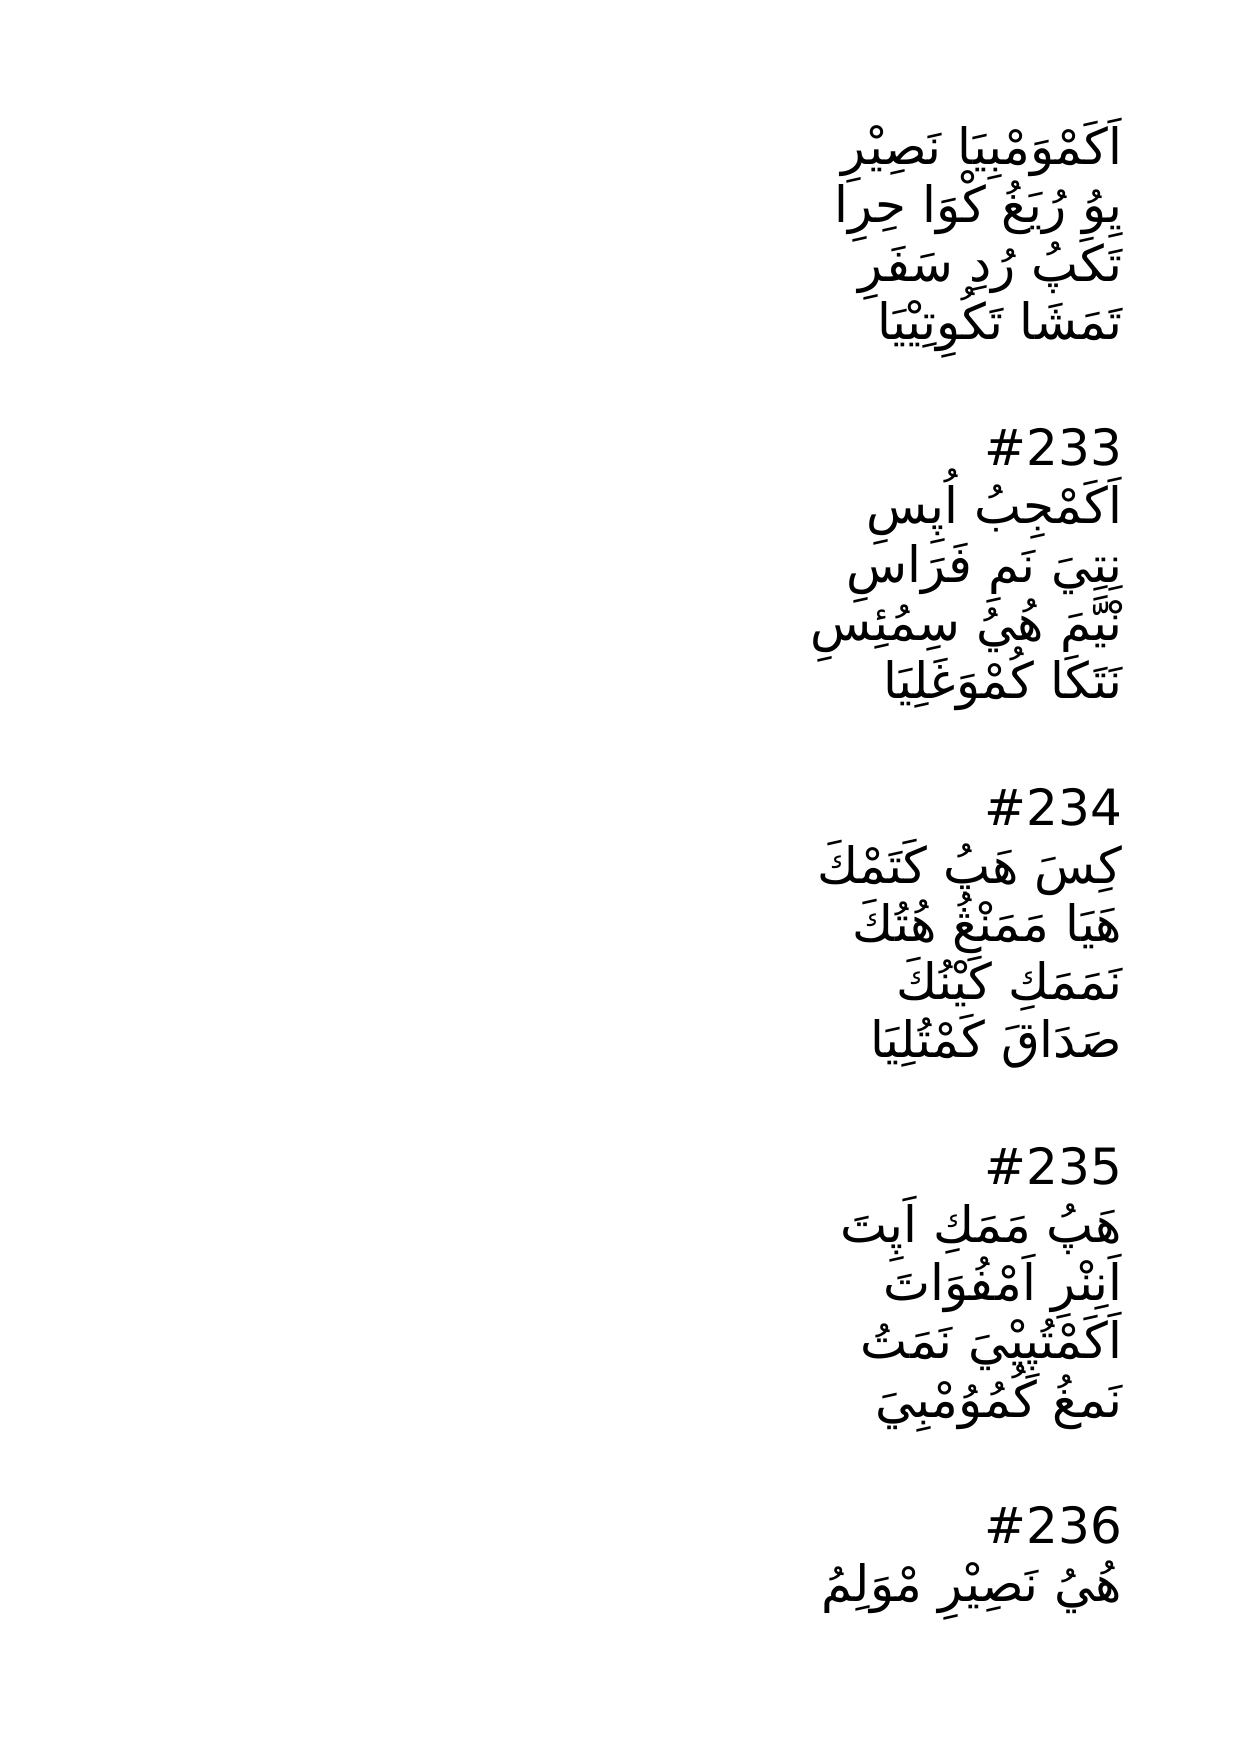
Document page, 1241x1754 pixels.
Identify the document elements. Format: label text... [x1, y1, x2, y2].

text كِسَ هَپُ كَتَمْكَ [118, 837, 1122, 895]
text هَپُ مَمَكِ اَپِتَ [118, 1196, 1122, 1254]
text تَمَشَا تَكُوِتِيْيَا [118, 293, 1122, 351]
text هَيَا مَمَنْڠُ هُتُكَ [118, 895, 1122, 953]
text #235 [118, 1138, 1122, 1196]
text #236 [118, 1497, 1122, 1555]
text نَتَكَا كُمْوَغَلِيَا [118, 652, 1122, 710]
text #234 [118, 778, 1122, 837]
text صَدَاقَ كَمْتُلِيَا [118, 1011, 1122, 1069]
text اَكَمْتُپِيْيَ نَمَتُ [118, 1312, 1122, 1371]
text اَكَمْوَمْبِيَا نَصِيْرِ [118, 118, 1122, 176]
text تَكَپُ رُدِ سَفَرِ [118, 234, 1122, 293]
text اَكَمْجِبُ اُپِسِ [118, 477, 1122, 536]
text اَنِنْرِ اَمْفُوَاتَ [118, 1254, 1122, 1312]
text نْيَّمَ هُيُ سِمُئِسِ [118, 594, 1122, 652]
text نِتِيَ نَمِ فَرَاسِ [118, 536, 1122, 594]
text يِوُ رُيَغُ كْوَا حِرِا [118, 176, 1122, 234]
text نَمغُ كُمُوُمْبِيَ [118, 1371, 1122, 1429]
text هُيُ نَصِيْرِ مْوَلِمُ [118, 1555, 1122, 1613]
text نَمَمَكِ كَيْنُكَ [118, 953, 1122, 1011]
text #233 [118, 419, 1122, 477]
